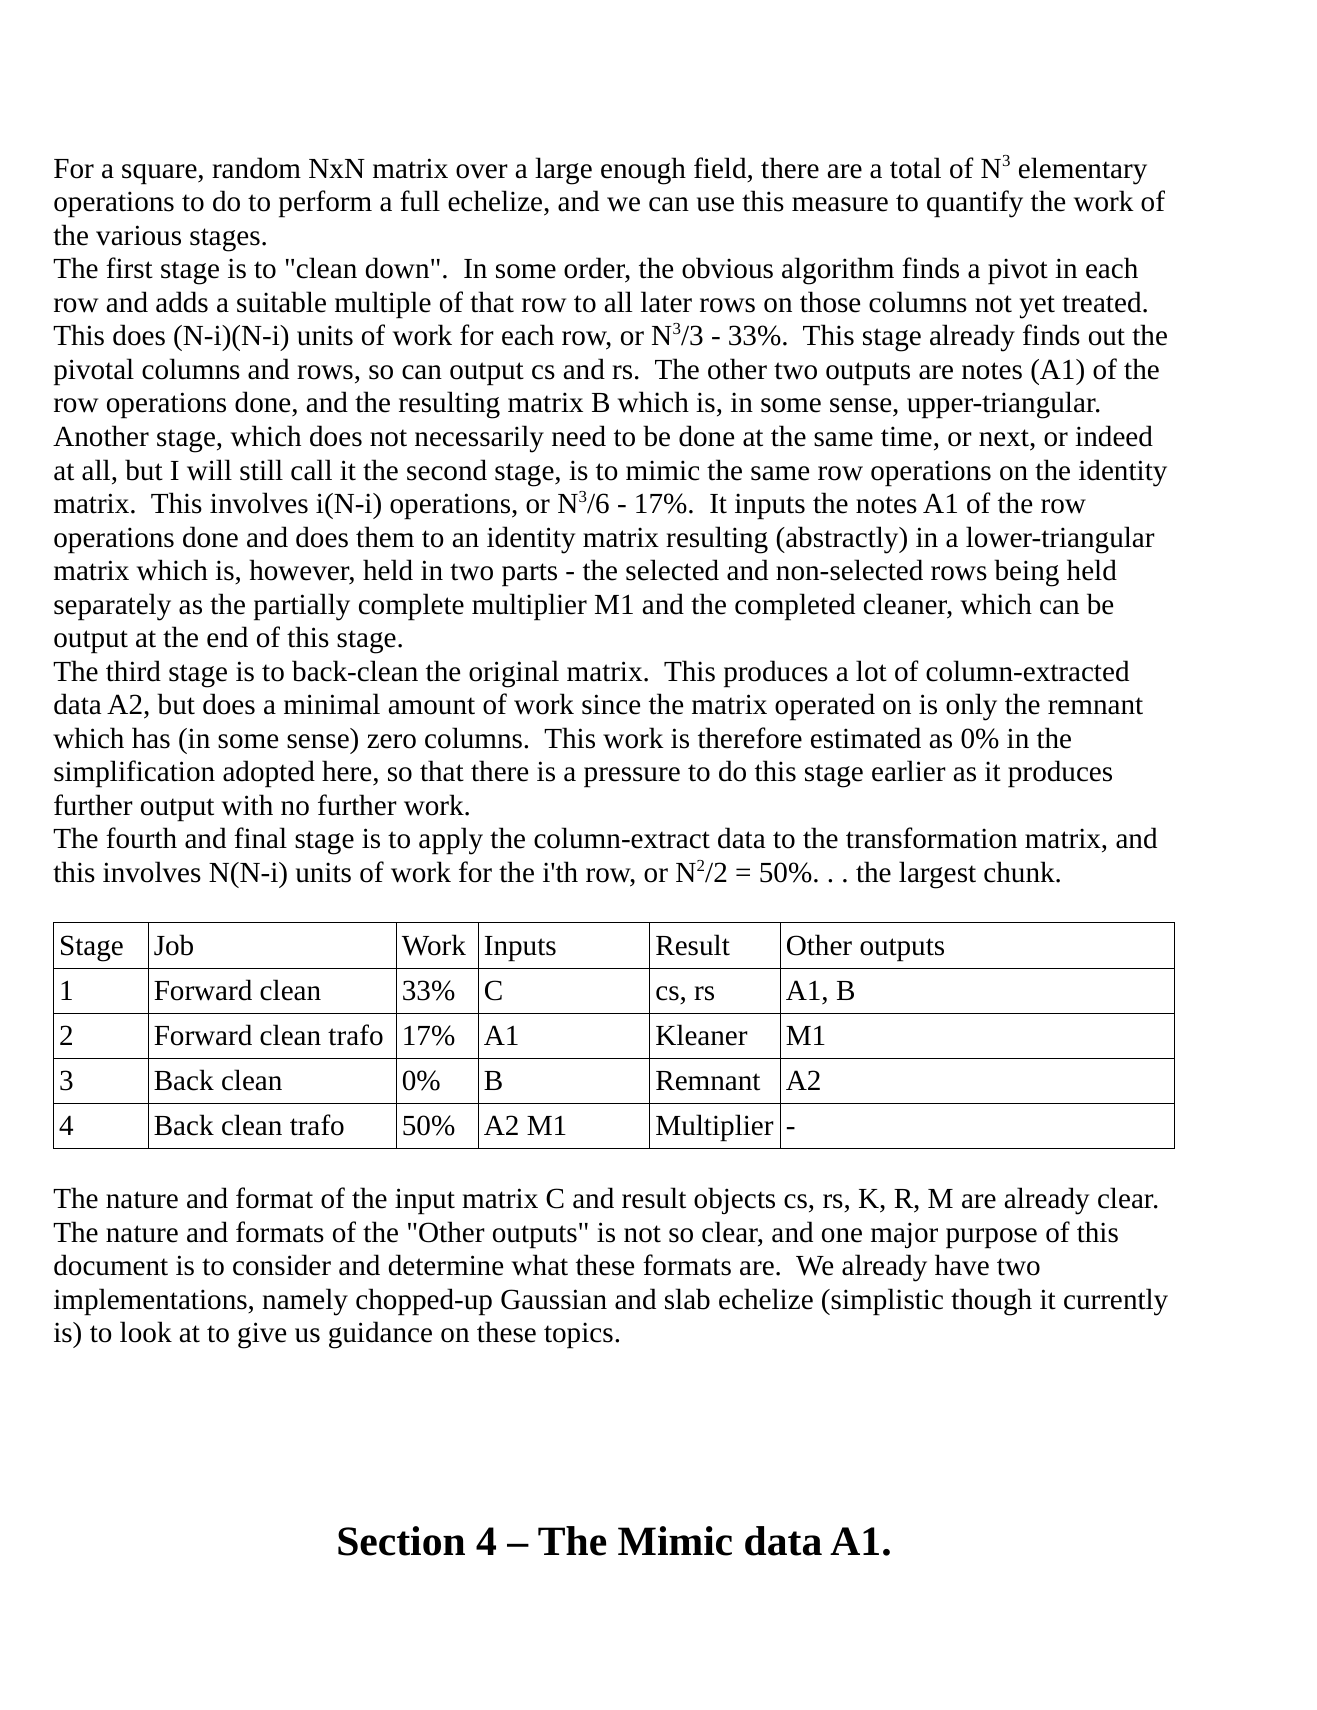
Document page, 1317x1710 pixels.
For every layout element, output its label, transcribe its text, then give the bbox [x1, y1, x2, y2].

table_cell 0% [397, 1059, 478, 1103]
table_cell A1 [479, 1014, 649, 1058]
table_cell Remnant [650, 1059, 780, 1103]
table_cell 50% [397, 1104, 478, 1148]
table_cell - [781, 1104, 1174, 1148]
table_cell 2 [54, 1014, 148, 1058]
table_header Job [149, 923, 396, 967]
text The third stage is to back-clean the original matrix. This produces a lot of column-extracted data A2, but does a minimal amount of work since the matrix operated on is only the remnant which has (in some sense) zero columns. This work is therefore estimated as 0% in the simplification adopted here, so that there is a pressure to do this stage earlier as it produces further output with no further work. [53, 654, 1174, 822]
text Another stage, which does not necessarily need to be done at the same time, or next, or indeed at all, but I will still call it the second stage, is to mimic the same row operations on the identity matrix. This involves i(N-i) operations, or N3/6 - 17%. It inputs the notes A1 of the row operations done and does them to an identity matrix resulting (abstractly) in a lower-triangular matrix which is, however, held in two parts - the selected and non-selected rows being held separately as the partially complete multiplier M1 and the completed cleaner, which can be output at the end of this stage. [53, 419, 1174, 654]
text The nature and format of the input matrix C and result objects cs, rs, K, R, M are already clear. The nature and formats of the "Other outputs" is not so clear, and one major purpose of this document is to consider and determine what these formats are. We already have two implementations, namely chopped-up Gaussian and slab echelize (simplistic though it currently is) to look at to give us guidance on these topics. [53, 1181, 1174, 1349]
table_cell Multiplier [650, 1104, 780, 1148]
text For a square, random NxN matrix over a large enough field, there are a total of N3 elementary operations to do to perform a full echelize, and we can use this measure to quantify the work of the various stages. [53, 151, 1174, 251]
table_cell 3 [54, 1059, 148, 1103]
table_cell 17% [397, 1014, 478, 1058]
text Section 4 – The Mimic data A1. [53, 1517, 1174, 1565]
table_cell M1 [781, 1014, 1174, 1058]
table_cell B [479, 1059, 649, 1103]
table_cell cs, rs [650, 969, 780, 1012]
table_cell A2 M1 [479, 1104, 649, 1148]
table_cell Back clean trafo [149, 1104, 396, 1148]
table_cell A1, B [781, 969, 1174, 1012]
table_header Inputs [479, 923, 649, 967]
table_cell 33% [397, 969, 478, 1012]
table_cell Back clean [149, 1059, 396, 1103]
table_cell Forward clean [149, 969, 396, 1012]
table_header Work [397, 923, 478, 967]
table_cell 4 [54, 1104, 148, 1148]
table_header Result [650, 923, 780, 967]
text The first stage is to "clean down". In some order, the obvious algorithm finds a pivot in each row and adds a suitable multiple of that row to all later rows on those columns not yet treated. This does (N-i)(N-i) units of work for each row, or N3/3 - 33%. This stage already finds out the pivotal columns and rows, so can output cs and rs. The other two outputs are notes (A1) of the row operations done, and the resulting matrix B which is, in some sense, upper-triangular. [53, 251, 1174, 419]
table_header Other outputs [781, 923, 1174, 967]
table_cell A2 [781, 1059, 1174, 1103]
table_cell Kleaner [650, 1014, 780, 1058]
table_cell 1 [54, 969, 148, 1012]
table_cell Forward clean trafo [149, 1014, 396, 1058]
table_header Stage [54, 923, 148, 967]
table_cell C [479, 969, 649, 1012]
text The fourth and final stage is to apply the column-extract data to the transformation matrix, and this involves N(N-i) units of work for the i'th row, or N2/2 = 50%. . . the largest chunk. [53, 822, 1174, 889]
